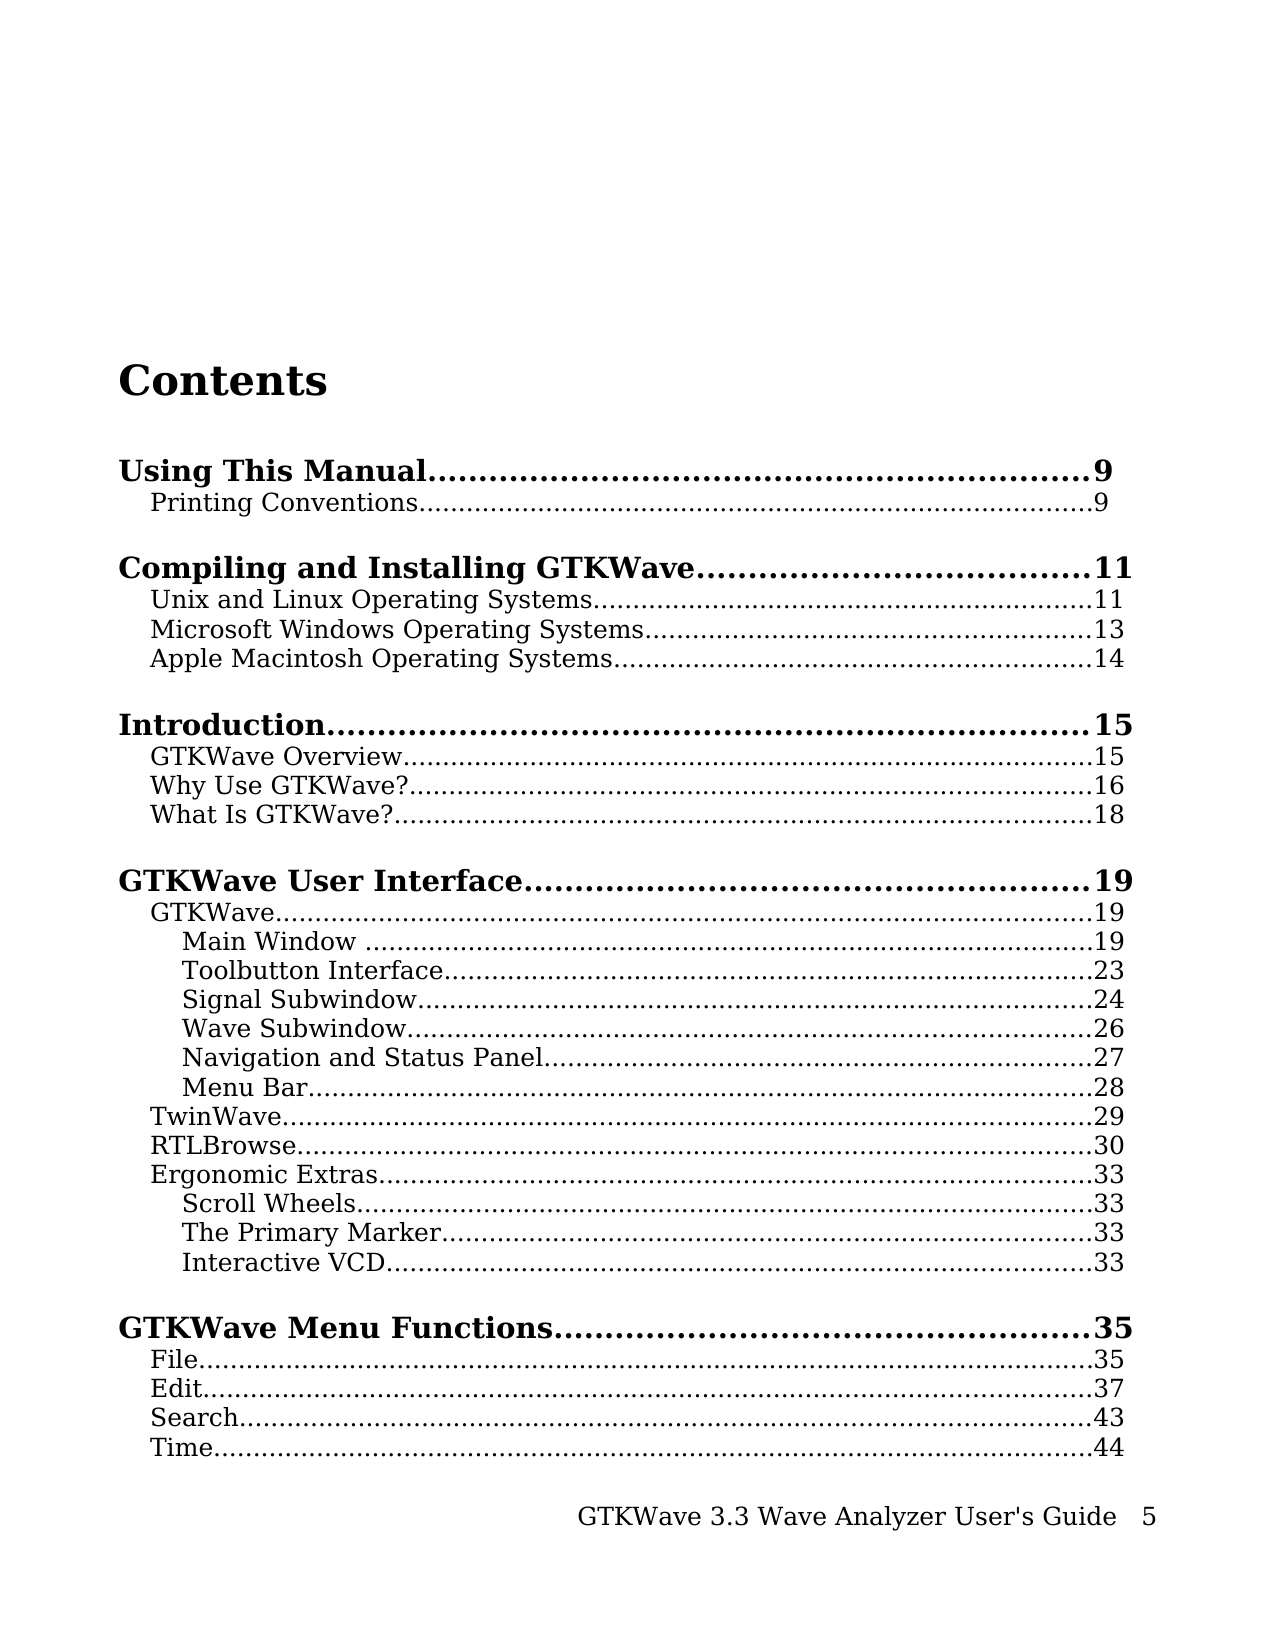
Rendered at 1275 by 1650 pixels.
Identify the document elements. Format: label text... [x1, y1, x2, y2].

text Interactive VCD 33 [118, 1248, 1157, 1277]
text GTKWave User Interface 19 [118, 863, 1157, 898]
text Compiling and Installing GTKWave 11 [118, 551, 1157, 586]
text Unix and Linux Operating Systems 11 [118, 586, 1157, 615]
text Introduction 15 [118, 707, 1157, 742]
text Using This Manual 9 [118, 454, 1157, 488]
text GTKWave Menu Functions 35 [118, 1311, 1157, 1345]
text Time 44 [118, 1433, 1157, 1462]
text Apple Macintosh Operating Systems 14 [118, 644, 1157, 673]
text GTKWave Overview 15 [118, 742, 1157, 771]
text RTLBrowse 30 [118, 1131, 1157, 1160]
text Why Use GTKWave? 16 [118, 771, 1157, 800]
text Microsoft Windows Operating Systems 13 [118, 615, 1157, 644]
text Wave Subwindow 26 [118, 1014, 1157, 1044]
text Scroll Wheels 33 [118, 1189, 1157, 1219]
text Printing Conventions 9 [118, 488, 1157, 517]
text File 35 [118, 1345, 1157, 1374]
text Main Window 19 [118, 927, 1157, 956]
text Signal Subwindow 24 [118, 985, 1157, 1014]
text GTKWave 19 [118, 898, 1157, 927]
text Ergonomic Extras 33 [118, 1160, 1157, 1189]
text Menu Bar 28 [118, 1073, 1157, 1102]
text Toolbutton Interface 23 [118, 956, 1157, 985]
text The Primary Marker 33 [118, 1219, 1157, 1248]
text Navigation and Status Panel 27 [118, 1044, 1157, 1073]
text What Is GTKWave? 18 [118, 800, 1157, 829]
text TwinWave 29 [118, 1102, 1157, 1131]
text Search 42 [118, 1403, 1157, 1433]
subtitle Contents [118, 356, 1157, 405]
text Edit 37 [118, 1374, 1157, 1403]
